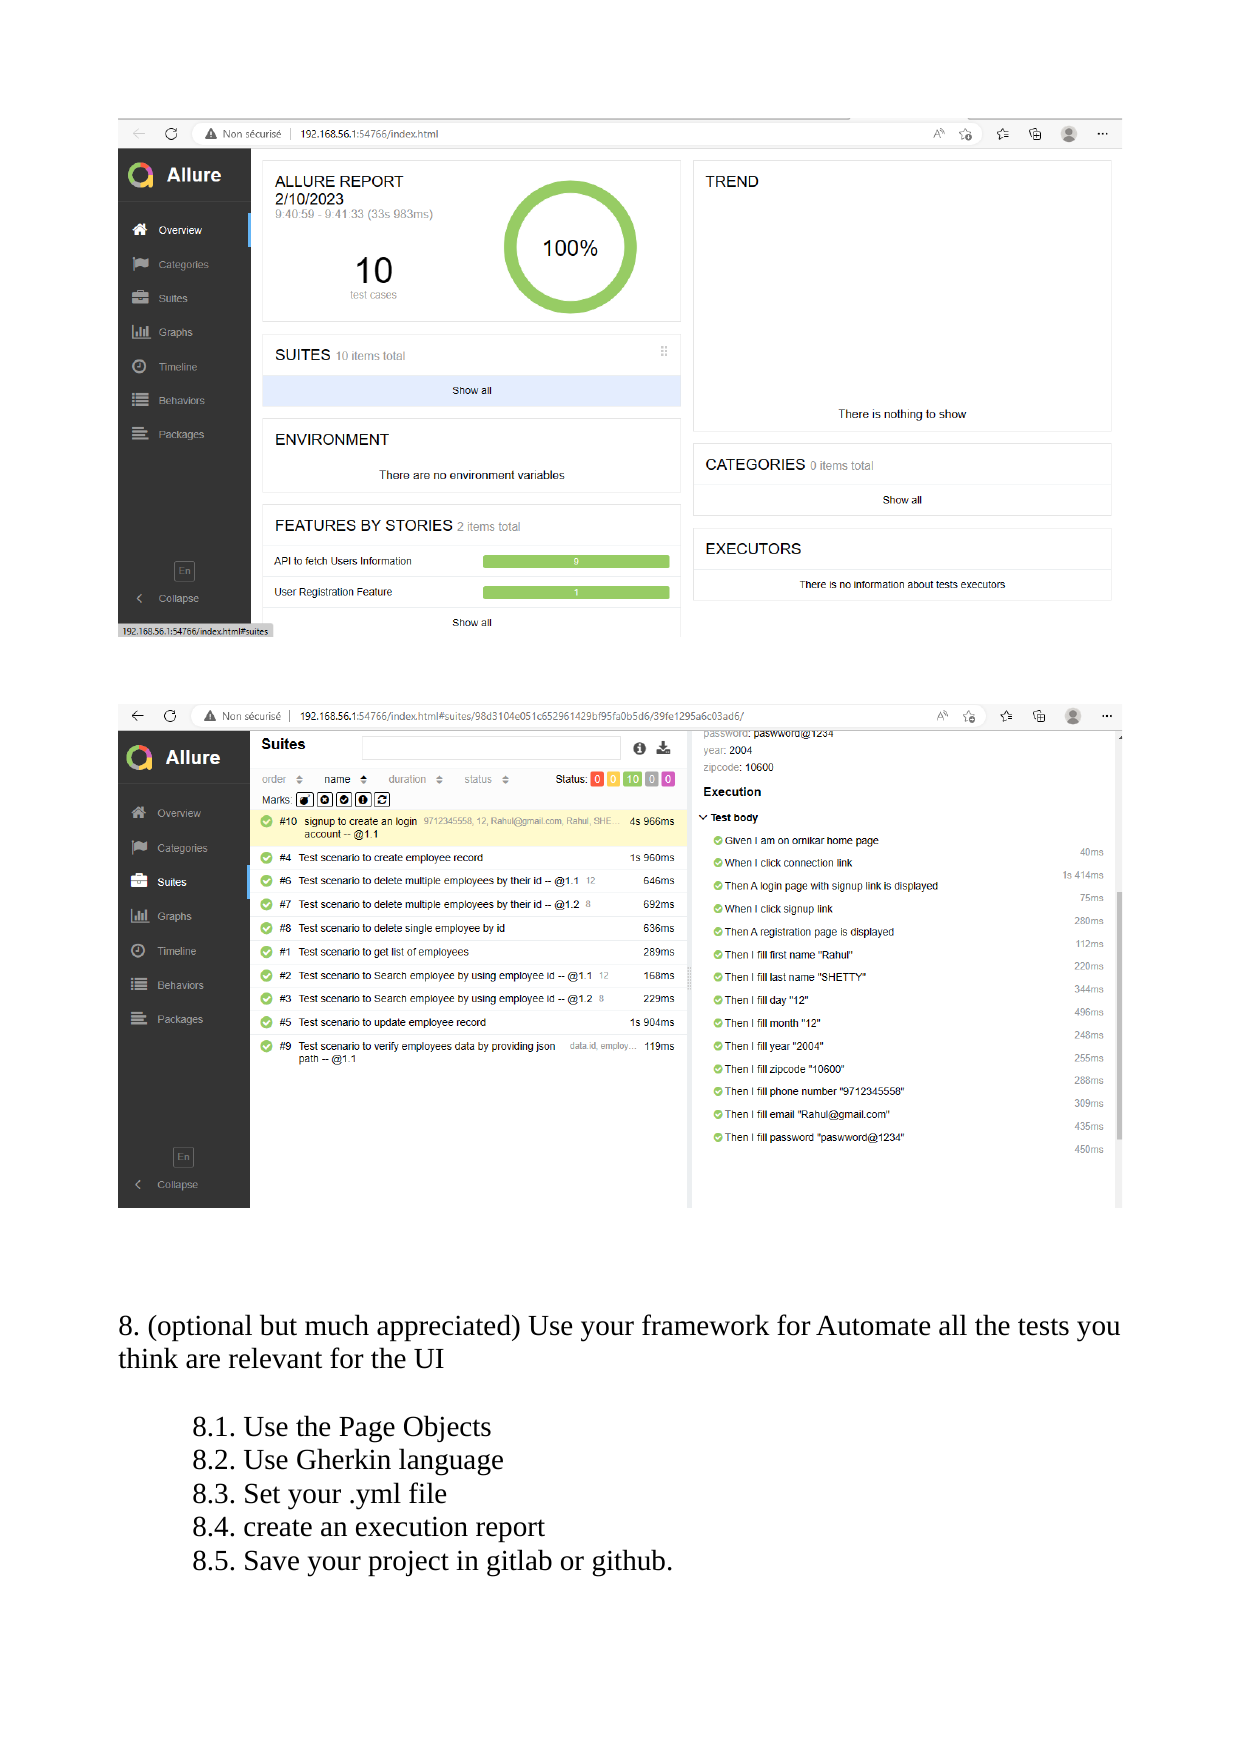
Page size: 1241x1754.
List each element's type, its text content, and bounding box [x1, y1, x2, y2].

text 8.5. Save your project in gitlab or github. [118, 1543, 1122, 1576]
picture [118, 704, 1123, 1208]
text 8.2. Use Gherkin language [118, 1442, 1122, 1476]
picture [118, 118, 1123, 637]
text 8.4. create an execution report [118, 1509, 1122, 1543]
text 8. (optional but much appreciated) Use your framework for Automate all the tests you think are relevant for the UI [118, 1308, 1122, 1375]
text 8.1. Use the Page Objects [118, 1409, 1122, 1442]
text 8.3. Set your .yml file [118, 1476, 1122, 1509]
